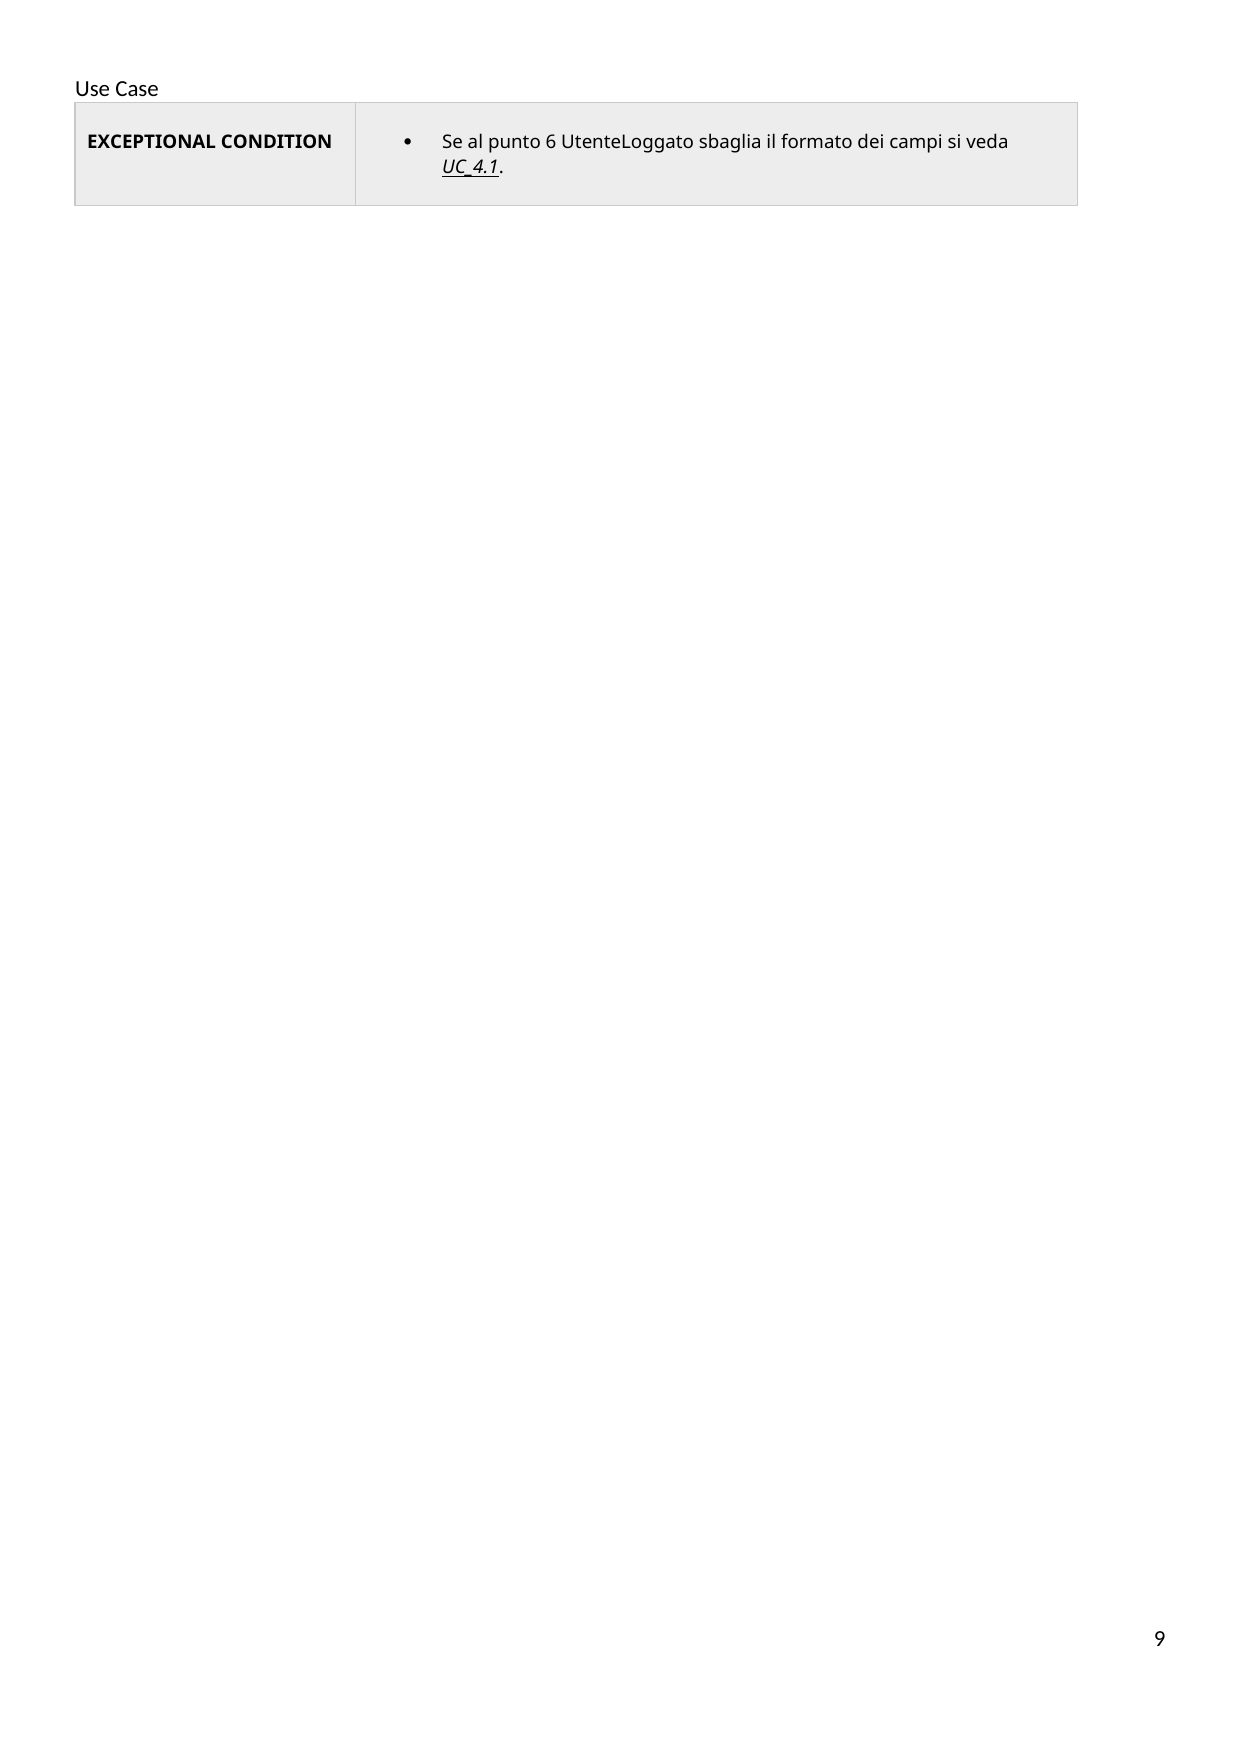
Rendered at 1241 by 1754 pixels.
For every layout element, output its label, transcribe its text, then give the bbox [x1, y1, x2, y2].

table_cell EXCEPTIONAL CONDITION [76, 103, 355, 205]
table_cell Se al punto 6 UtenteLoggato sbaglia il formato dei campi si veda UC_4.1. [356, 103, 1077, 205]
